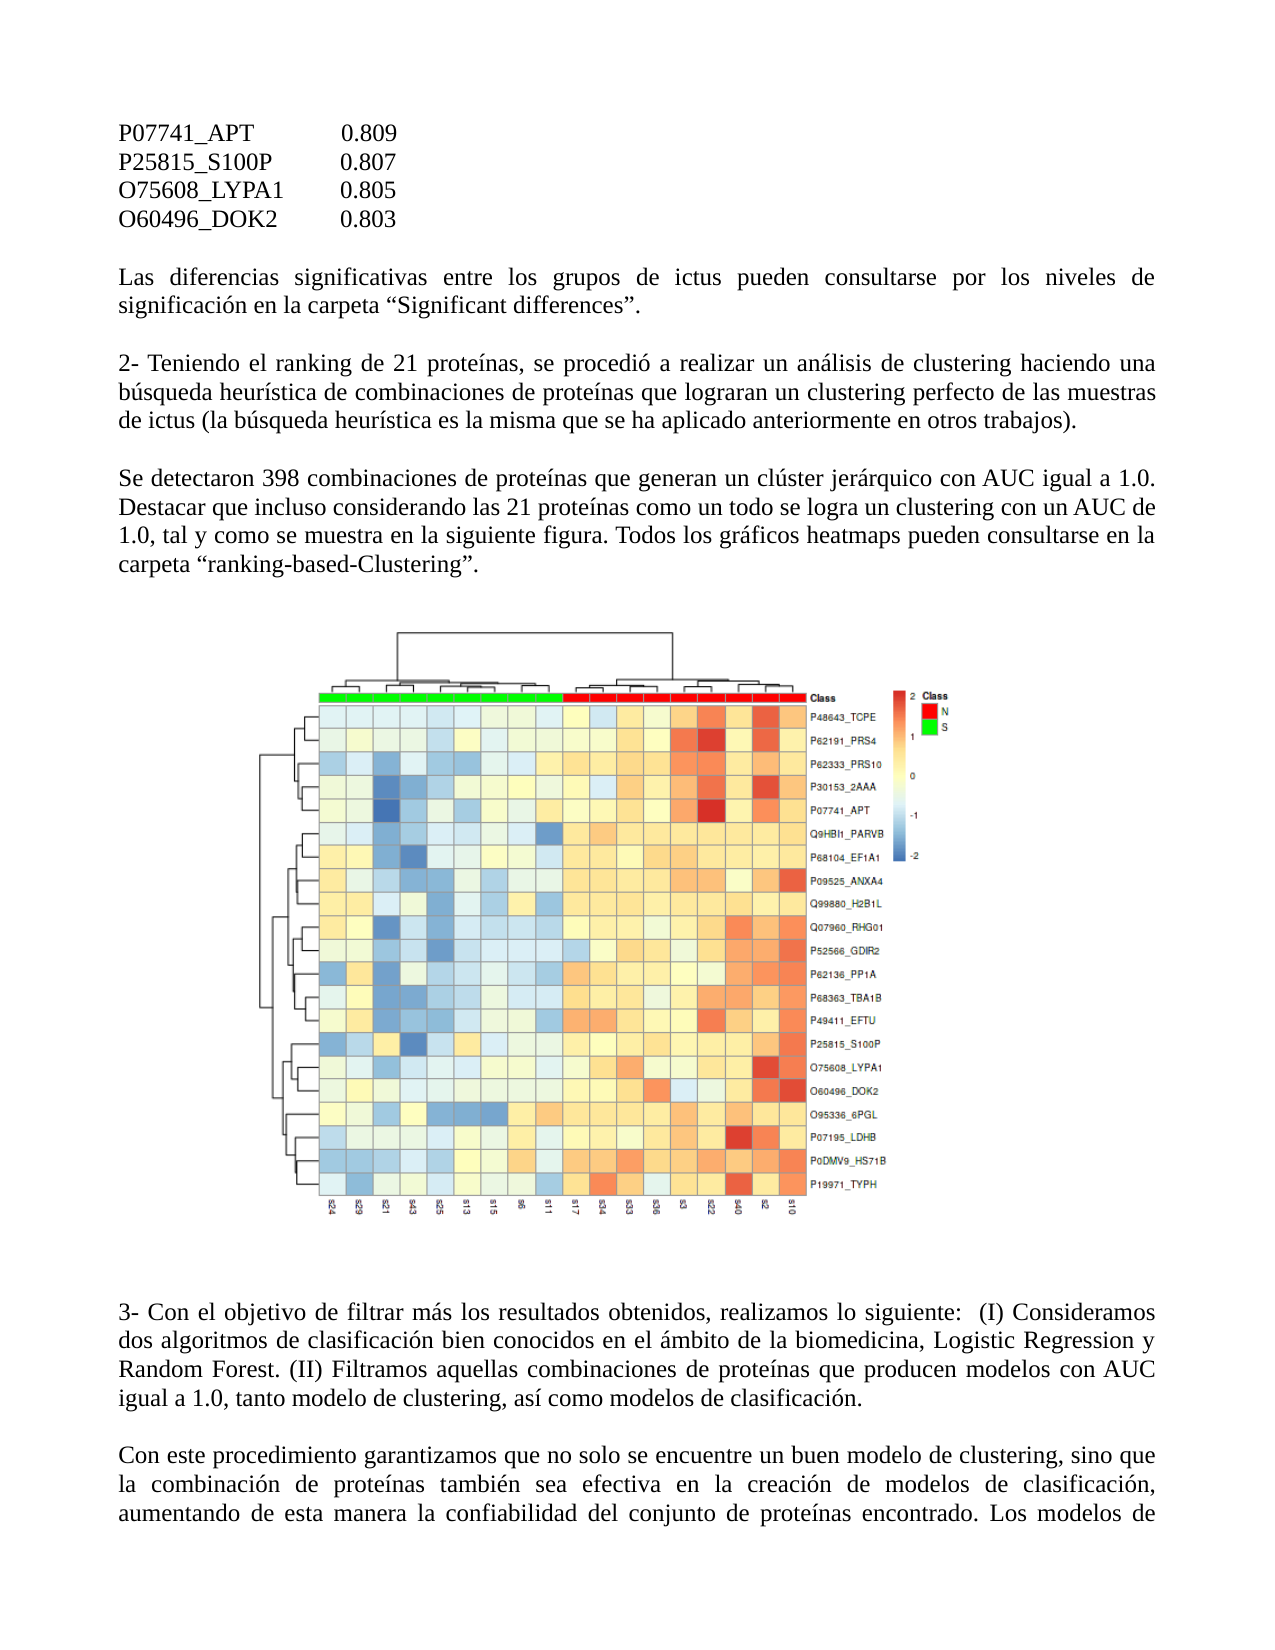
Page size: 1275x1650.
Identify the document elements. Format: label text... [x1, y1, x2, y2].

text O75608_LYPA1 0.805 [118, 176, 1157, 204]
text Las diferencias significativas entre los grupos de ictus pueden consultarse por los niveles de significación en la carpeta “Significant differences”. [118, 262, 1157, 319]
text Con este procedimiento garantizamos que no solo se encuentre un buen modelo de clustering, sino que la combinación de proteínas también sea efectiva en la creación de modelos de clasificación, aumentando de esta manera la confiabilidad del conjunto de proteínas encontrado. Los modelos de [118, 1441, 1157, 1527]
text P25815_S100P 0.807 [118, 147, 1157, 176]
text Se detectaron 398 combinaciones de proteínas que generan un clúster jerárquico con AUC igual a 1.0. Destacar que incluso considerando las 21 proteínas como un todo se logra un clustering con un AUC de 1.0, tal y como se muestra en la siguiente figura. Todos los gráficos heatmaps pueden consultarse en la carpeta “ranking-based-Clustering”. [118, 463, 1157, 578]
text P07741_APT 0.809 [118, 118, 1157, 147]
picture [257, 631, 964, 1223]
text O60496_DOK2 0.803 [118, 204, 1157, 233]
text 2- Teniendo el ranking de 21 proteínas, se procedió a realizar un análisis de clustering haciendo una búsqueda heurística de combinaciones de proteínas que lograran un clustering perfecto de las muestras de ictus (la búsqueda heurística es la misma que se ha aplicado anteriormente en otros trabajos). [118, 348, 1157, 434]
text 3- Con el objetivo de filtrar más los resultados obtenidos, realizamos lo siguiente: (I) Consideramos dos algoritmos de clasificación bien conocidos en el ámbito de la biomedicina, Logistic Regression y Random Forest. (II) Filtramos aquellas combinaciones de proteínas que producen modelos con AUC igual a 1.0, tanto modelo de clustering, así como modelos de clasificación. [118, 1297, 1157, 1412]
